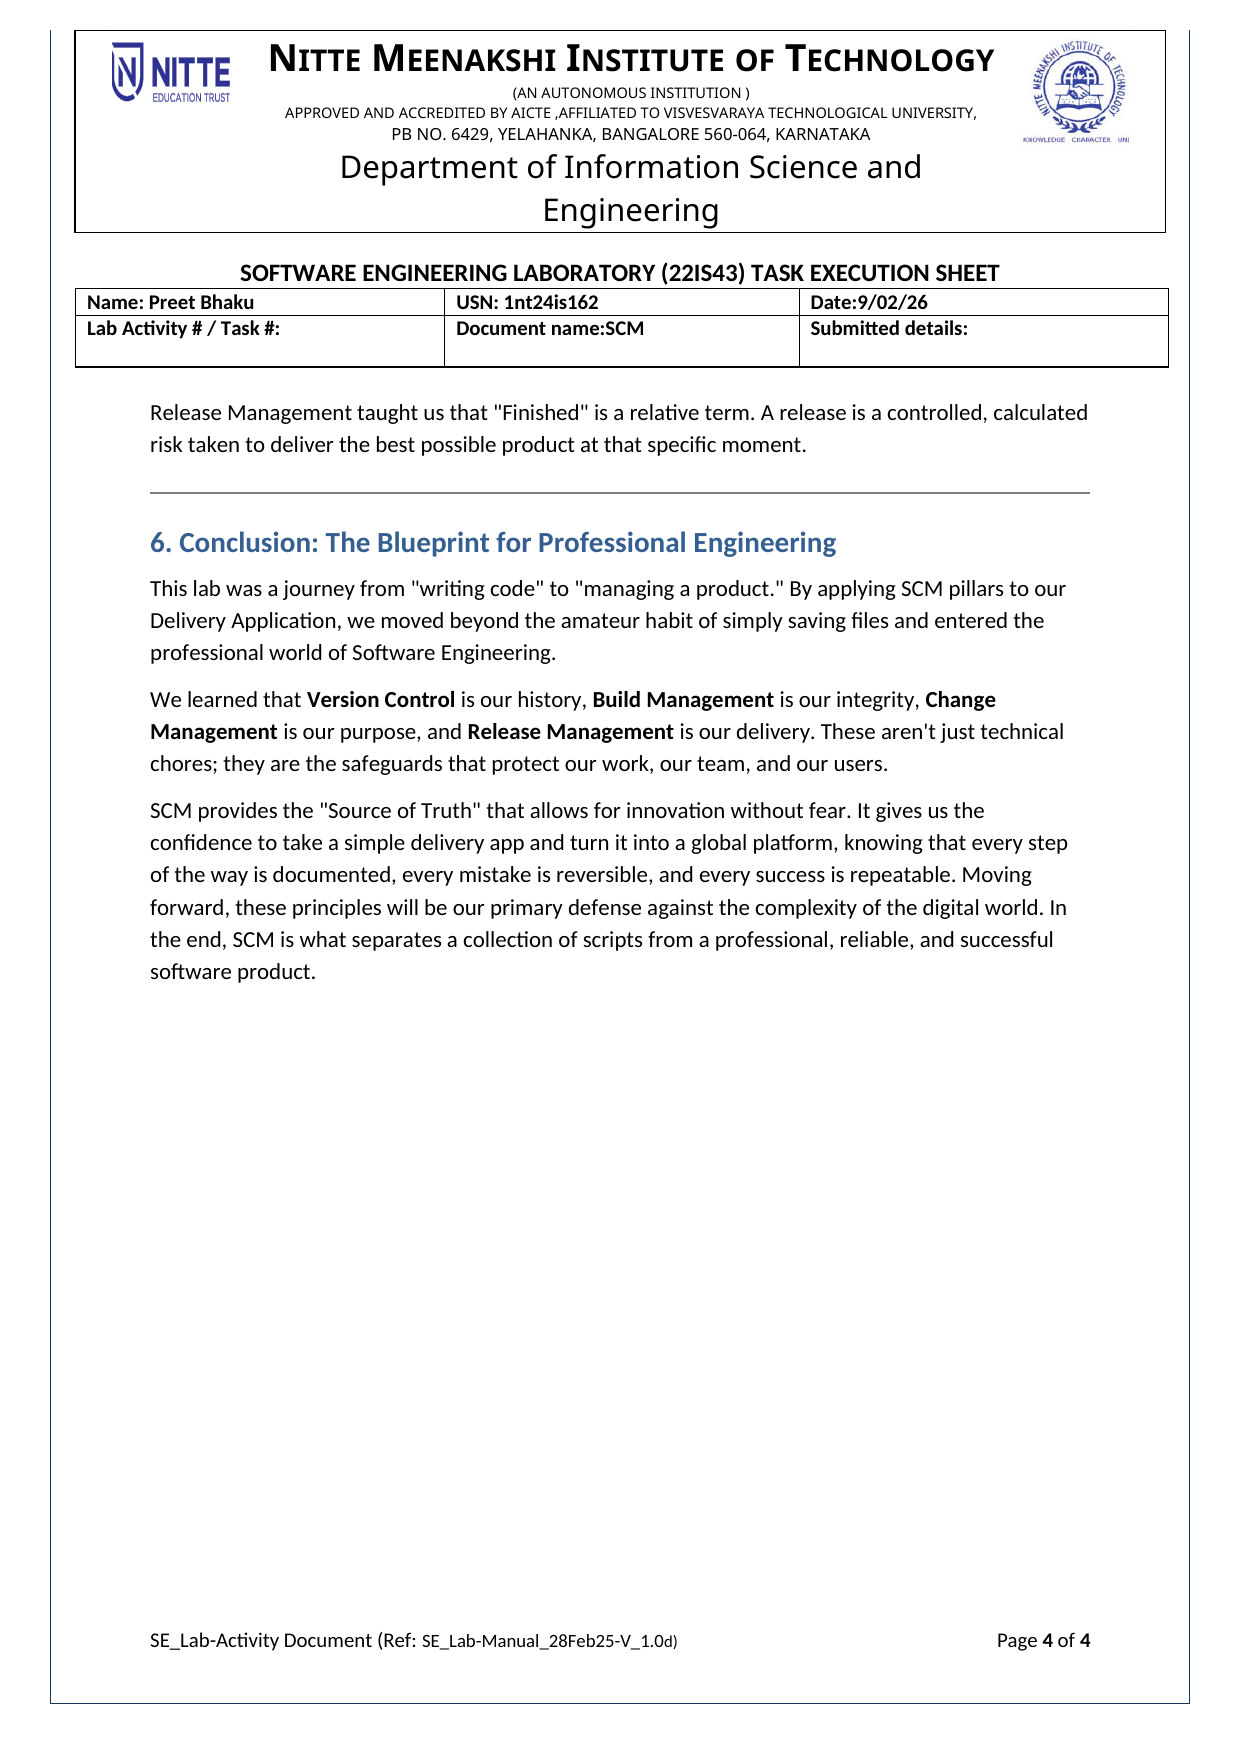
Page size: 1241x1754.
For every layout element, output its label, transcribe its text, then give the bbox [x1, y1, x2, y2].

text Release Management taught us that "Finished" is a relative term. A release is a controlled, calculated risk taken to deliver the best possible product at that specific moment. [150, 398, 1090, 458]
text SCM provides the "Source of Truth" that allows for innovation without fear. It gives us the confidence to take a simple delivery app and turn it into a global platform, knowing that every step of the way is documented, every mistake is reversible, and every success is repeatable. Moving forward, these principles will be our primary defense against the complexity of the digital world. In the end, SCM is what separates a collection of scripts from a professional, reliable, and successful software product. [150, 796, 1090, 985]
picture [1019, 31, 1129, 148]
text We learned that Version Control is our history, Build Management is our integrity, Change Management is our purpose, and Release Management is our delivery. These aren't just technical chores; they are the safeguards that protect our work, our team, and our users. [150, 685, 1090, 777]
text This lab was a journey from "writing code" to "managing a product." By applying SCM pillars to our Delivery Application, we moved beyond the amateur habit of simply saving files and entered the professional world of Software Engineering. [150, 574, 1090, 666]
picture [112, 39, 230, 103]
subtitle 6. Conclusion: The Blueprint for Professional Engineering [150, 524, 1090, 560]
